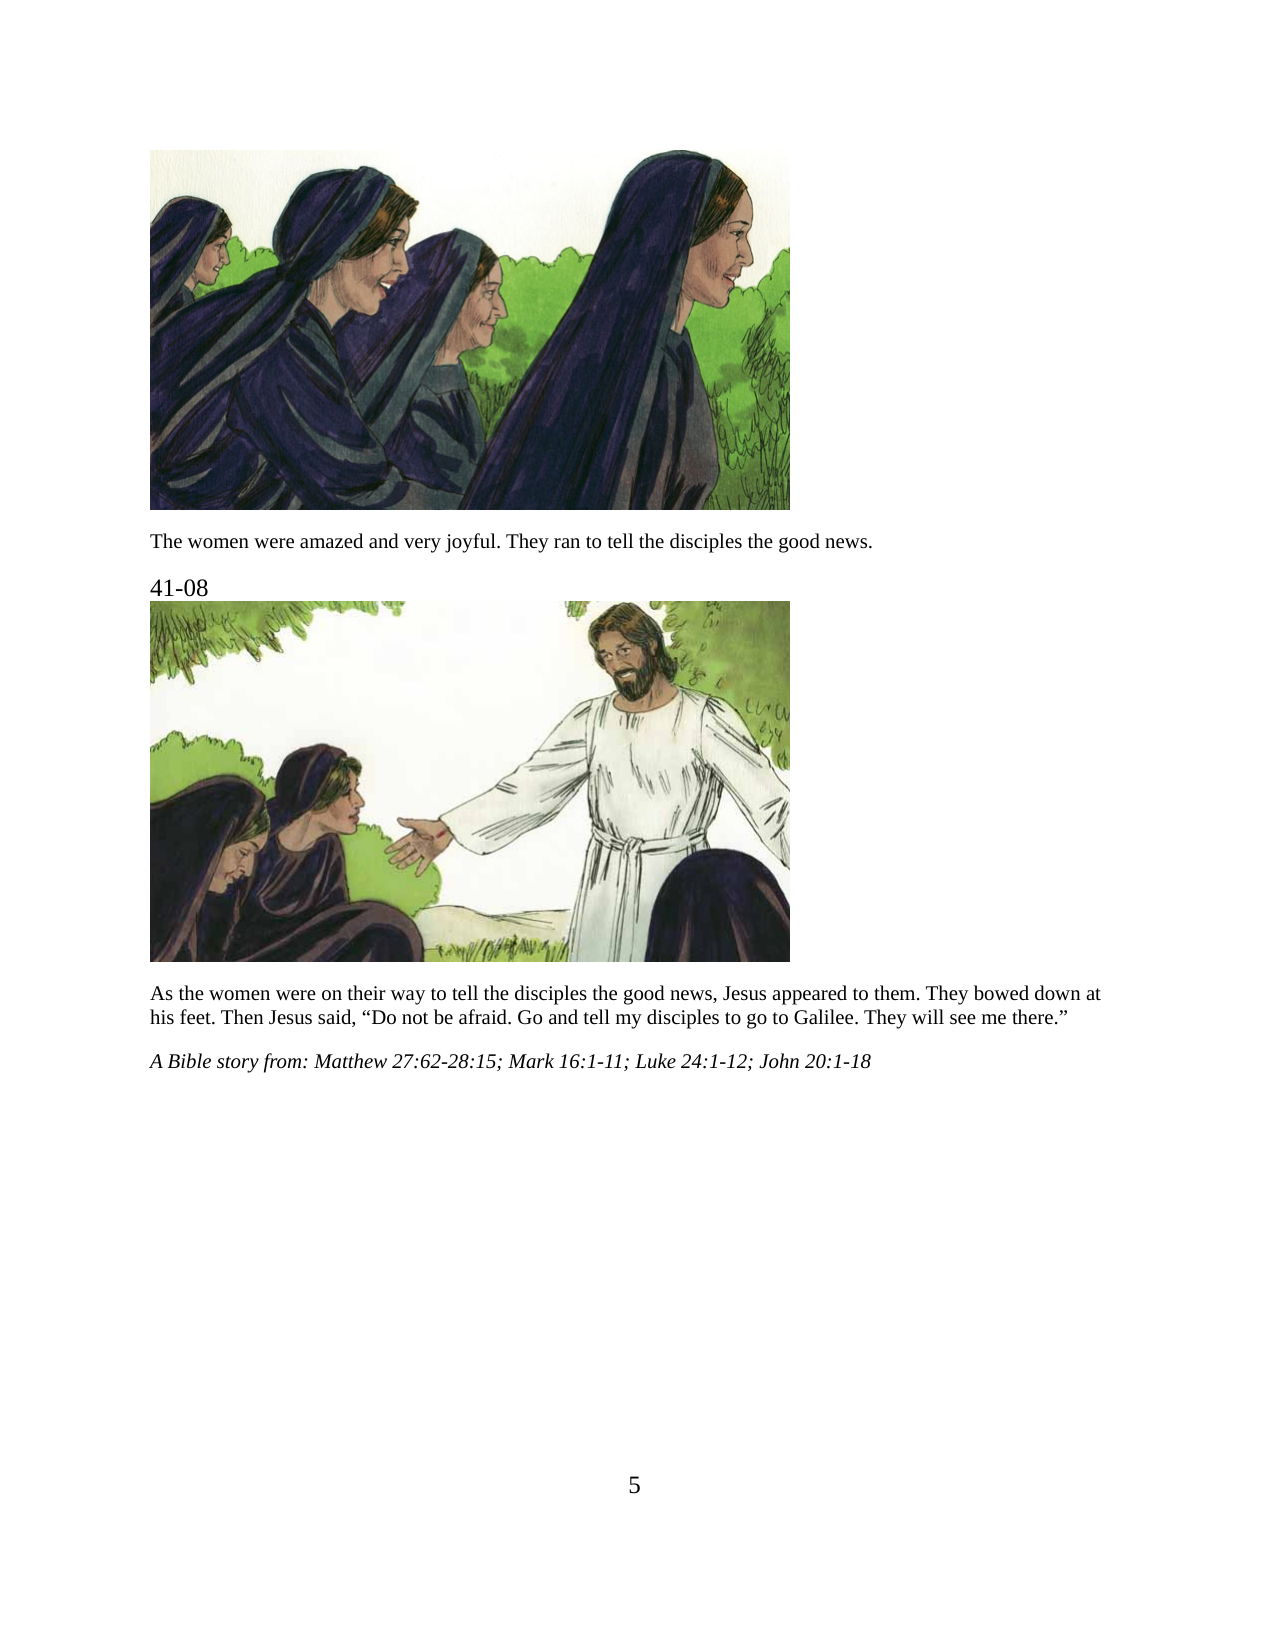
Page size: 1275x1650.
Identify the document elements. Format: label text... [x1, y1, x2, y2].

text A Bible story from: Matthew 27:62-28:15; Mark 16:1-11; Luke 24:1-12; John 20:1-18 [150, 1049, 1125, 1073]
picture [150, 601, 790, 962]
text As the women were on their way to tell the disciples the good news, Jesus appeared to them. They bowed down at his feet. Then Jesus said, “Do not be afraid. Go and tell my disciples to go to Galilee. They will see me there.” [150, 981, 1125, 1029]
subtitle 41-08 [150, 573, 1125, 602]
picture [150, 150, 790, 510]
text The women were amazed and very joyful. They ran to tell the disciples the good news. [150, 529, 1125, 553]
